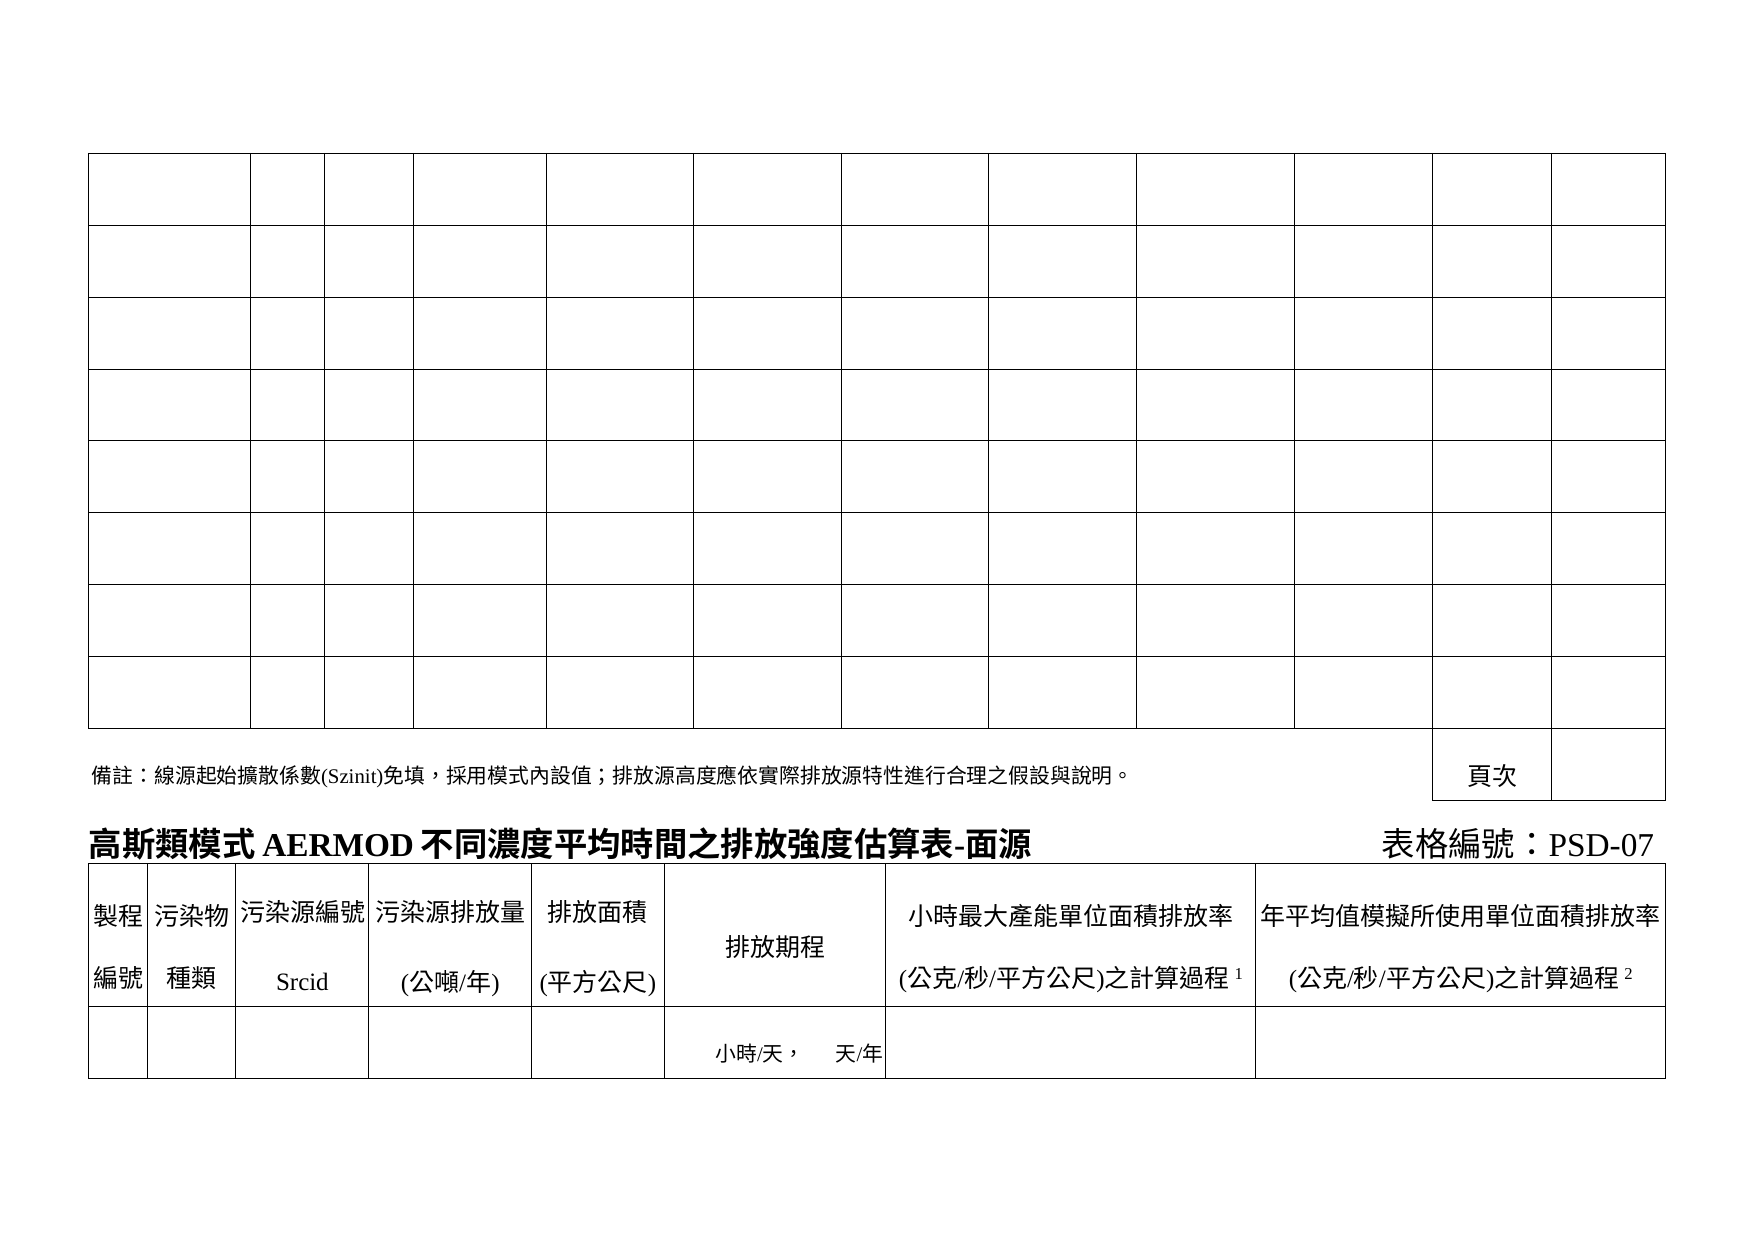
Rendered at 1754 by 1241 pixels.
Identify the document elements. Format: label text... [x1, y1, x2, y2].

table_cell [89, 1007, 147, 1078]
table_cell [842, 513, 988, 584]
table_cell [547, 513, 693, 584]
table_cell [1433, 298, 1551, 368]
table_cell [1295, 585, 1432, 656]
table_cell [1552, 585, 1665, 656]
table_cell [1137, 154, 1294, 225]
table_cell [1433, 154, 1551, 225]
table_cell [325, 154, 413, 225]
table_cell [547, 441, 693, 512]
table_cell [414, 513, 546, 584]
text 高斯類模式AERMOD不同濃度平均時間之排放強度估算表-面源 表格編號：PSD-07 [89, 801, 1665, 863]
table_cell [694, 298, 841, 368]
table_cell [842, 226, 988, 297]
table_cell [1433, 441, 1551, 512]
table_cell [251, 298, 324, 368]
table_cell [251, 226, 324, 297]
table_cell [547, 154, 693, 225]
table_header 污染源編號 Srcid [236, 864, 368, 1006]
table_cell [1295, 154, 1432, 225]
table_cell [1295, 657, 1432, 728]
table_cell [694, 657, 841, 728]
table_cell [842, 154, 988, 225]
table_cell [1137, 513, 1294, 584]
table_cell [842, 441, 988, 512]
table_cell [842, 657, 988, 728]
table_cell [414, 370, 546, 440]
table_cell [89, 298, 250, 368]
table_cell [547, 585, 693, 656]
table_cell [547, 298, 693, 368]
table_cell [842, 585, 988, 656]
table_cell [89, 370, 250, 440]
table_cell [325, 585, 413, 656]
table_cell [414, 657, 546, 728]
table_cell 小時/天， 天/年 [665, 1007, 885, 1078]
table_cell [148, 1007, 235, 1078]
table_cell [1552, 226, 1665, 297]
table_cell [694, 513, 841, 584]
table_cell [89, 513, 250, 584]
table_cell [886, 1007, 1255, 1078]
table_cell [547, 657, 693, 728]
table_cell [89, 226, 250, 297]
table_cell [251, 657, 324, 728]
table_cell [1433, 657, 1551, 728]
table_cell [1552, 298, 1665, 368]
table_cell [1295, 441, 1432, 512]
table_cell [1295, 298, 1432, 368]
table_cell [414, 298, 546, 368]
table_cell [1137, 657, 1294, 728]
table_header 年平均值模擬所使用單位面積排放率 (公克/秒/平方公尺)之計算過程2 [1256, 864, 1665, 1006]
table_cell [1137, 441, 1294, 512]
table_cell [547, 226, 693, 297]
table_header 小時最大產能單位面積排放率 (公克/秒/平方公尺)之計算過程1 [886, 864, 1255, 1006]
table_cell [251, 513, 324, 584]
table_cell [1137, 585, 1294, 656]
table_cell [694, 585, 841, 656]
table_cell [1552, 513, 1665, 584]
table_cell [1295, 513, 1432, 584]
table_cell [251, 370, 324, 440]
table_cell [694, 226, 841, 297]
table_cell [1433, 370, 1551, 440]
table_cell [325, 513, 413, 584]
table_cell [325, 370, 413, 440]
table_cell [369, 1007, 531, 1078]
table_cell [1137, 226, 1294, 297]
table_cell [325, 657, 413, 728]
table_cell [89, 585, 250, 656]
table_cell [1295, 226, 1432, 297]
table_cell [414, 585, 546, 656]
table_cell [325, 298, 413, 368]
table_cell [989, 226, 1136, 297]
table_header 污染物種類 [148, 864, 235, 1006]
table_cell 備註：線源起始擴散係數(Szinit)免填，採用模式內設值；排放源高度應依實際排放源特性進行合理之假設與說明。 [89, 729, 1432, 800]
table_header 污染源排放量 (公噸/年) [369, 864, 531, 1006]
table_cell [1552, 441, 1665, 512]
table_cell [694, 154, 841, 225]
table_cell [89, 154, 250, 225]
table_cell [547, 370, 693, 440]
table_cell [694, 441, 841, 512]
table_cell [251, 585, 324, 656]
table_cell [1295, 370, 1432, 440]
table_cell [1552, 154, 1665, 225]
table_cell [89, 441, 250, 512]
table_cell [89, 657, 250, 728]
table_cell [694, 370, 841, 440]
table_cell [325, 226, 413, 297]
table_header 製程編號 [89, 864, 147, 1006]
table_cell [532, 1007, 664, 1078]
table_cell [251, 154, 324, 225]
table_cell [842, 298, 988, 368]
table_cell [1552, 370, 1665, 440]
table_cell [1433, 585, 1551, 656]
table_cell [251, 441, 324, 512]
table_cell 頁次 [1433, 729, 1551, 800]
table_cell [989, 298, 1136, 368]
table_cell [414, 226, 546, 297]
table_cell [1433, 513, 1551, 584]
table_cell [1137, 370, 1294, 440]
table_cell [1433, 226, 1551, 297]
table_cell [236, 1007, 368, 1078]
table_cell [989, 370, 1136, 440]
table_cell [414, 441, 546, 512]
table_cell [989, 154, 1136, 225]
table_cell [1256, 1007, 1665, 1078]
table_cell [989, 513, 1136, 584]
table_cell [414, 154, 546, 225]
table_cell [1137, 298, 1294, 368]
table_cell [989, 657, 1136, 728]
table_cell [1552, 657, 1665, 728]
table_cell [989, 441, 1136, 512]
table_header 排放面積 (平方公尺) [532, 864, 664, 1006]
table_cell [989, 585, 1136, 656]
table_cell [1552, 729, 1665, 800]
table_cell [325, 441, 413, 512]
table_cell [842, 370, 988, 440]
table_header 排放期程 [665, 864, 885, 1006]
